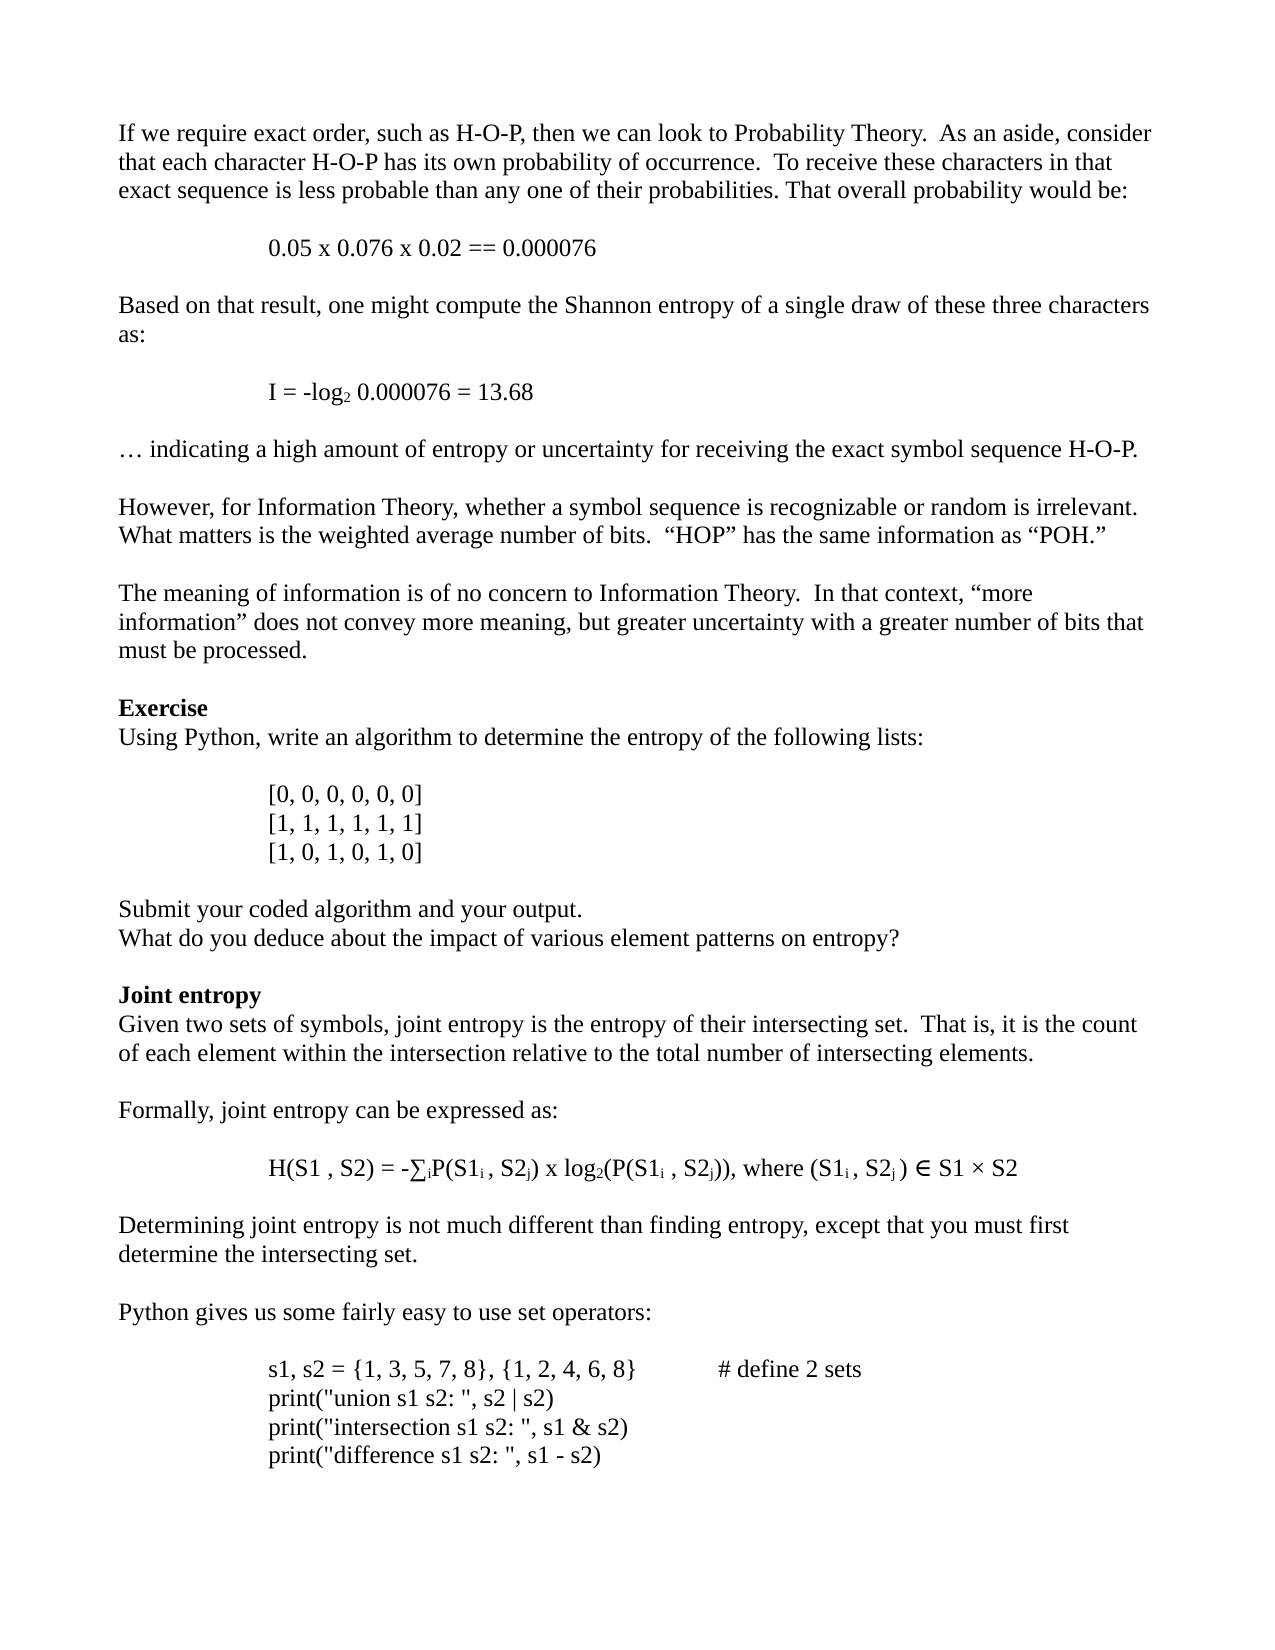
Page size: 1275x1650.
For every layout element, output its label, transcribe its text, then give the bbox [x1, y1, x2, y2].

text [1, 1, 1, 1, 1, 1] [118, 808, 1157, 837]
text However, for Information Theory, whether a symbol sequence is recognizable or random is irrelevant. What matters is the weighted average number of bits. “HOP” has the same information as “POH.” [118, 492, 1157, 549]
text s1, s2 = {1, 3, 5, 7, 8}, {1, 2, 4, 6, 8} # define 2 sets [118, 1354, 1157, 1383]
text Using Python, write an algorithm to determine the entropy of the following lists: [118, 722, 1157, 751]
text [1, 0, 1, 0, 1, 0] [118, 837, 1157, 866]
text Submit your coded algorithm and your output. [118, 894, 1157, 923]
text print("union s1 s2: ", s2 | s2) [118, 1383, 1157, 1412]
text Determining joint entropy is not much different than finding entropy, except that you must first determine the intersecting set. [118, 1211, 1157, 1268]
text The meaning of information is of no concern to Information Theory. In that context, “more information” does not convey more meaning, but greater uncertainty with a greater number of bits that must be processed. [118, 578, 1157, 664]
text Given two sets of symbols, joint entropy is the entropy of their intersecting set. That is, it is the count of each element within the intersection relative to the total number of intersecting elements. [118, 1009, 1157, 1067]
text If we require exact order, such as H-O-P, then we can look to Probability Theory. As an aside, consider that each character H-O-P has its own probability of occurrence. To receive these characters in that exact sequence is less probable than any one of their probabilities. That overall probability would be: [118, 118, 1157, 204]
text I = -log2 0.000076 = 13.68 [118, 377, 1157, 406]
text print("intersection s1 s2: ", s1 & s2) [118, 1412, 1157, 1441]
text What do you deduce about the impact of various element patterns on entropy? [118, 923, 1157, 952]
text … indicating a high amount of entropy or uncertainty for receiving the exact symbol sequence H-O-P. [118, 434, 1157, 463]
text Formally, joint entropy can be expressed as: [118, 1096, 1157, 1124]
text Python gives us some fairly easy to use set operators: [118, 1297, 1157, 1326]
text print("difference s1 s2: ", s1 - s2) [118, 1441, 1157, 1469]
text [0, 0, 0, 0, 0, 0] [118, 779, 1157, 808]
text H(S1 , S2) = -∑iP(S1i , S2j) x log2(P(S1i , S2j)), where (S1i , S2j ) ∈ S1 × S2 [118, 1153, 1157, 1182]
text Based on that result, one might compute the Shannon entropy of a single draw of these three characters as: [118, 291, 1157, 348]
text Exercise [118, 693, 1157, 722]
text Joint entropy [118, 981, 1157, 1009]
text 0.05 x 0.076 x 0.02 == 0.000076 [118, 233, 1157, 262]
